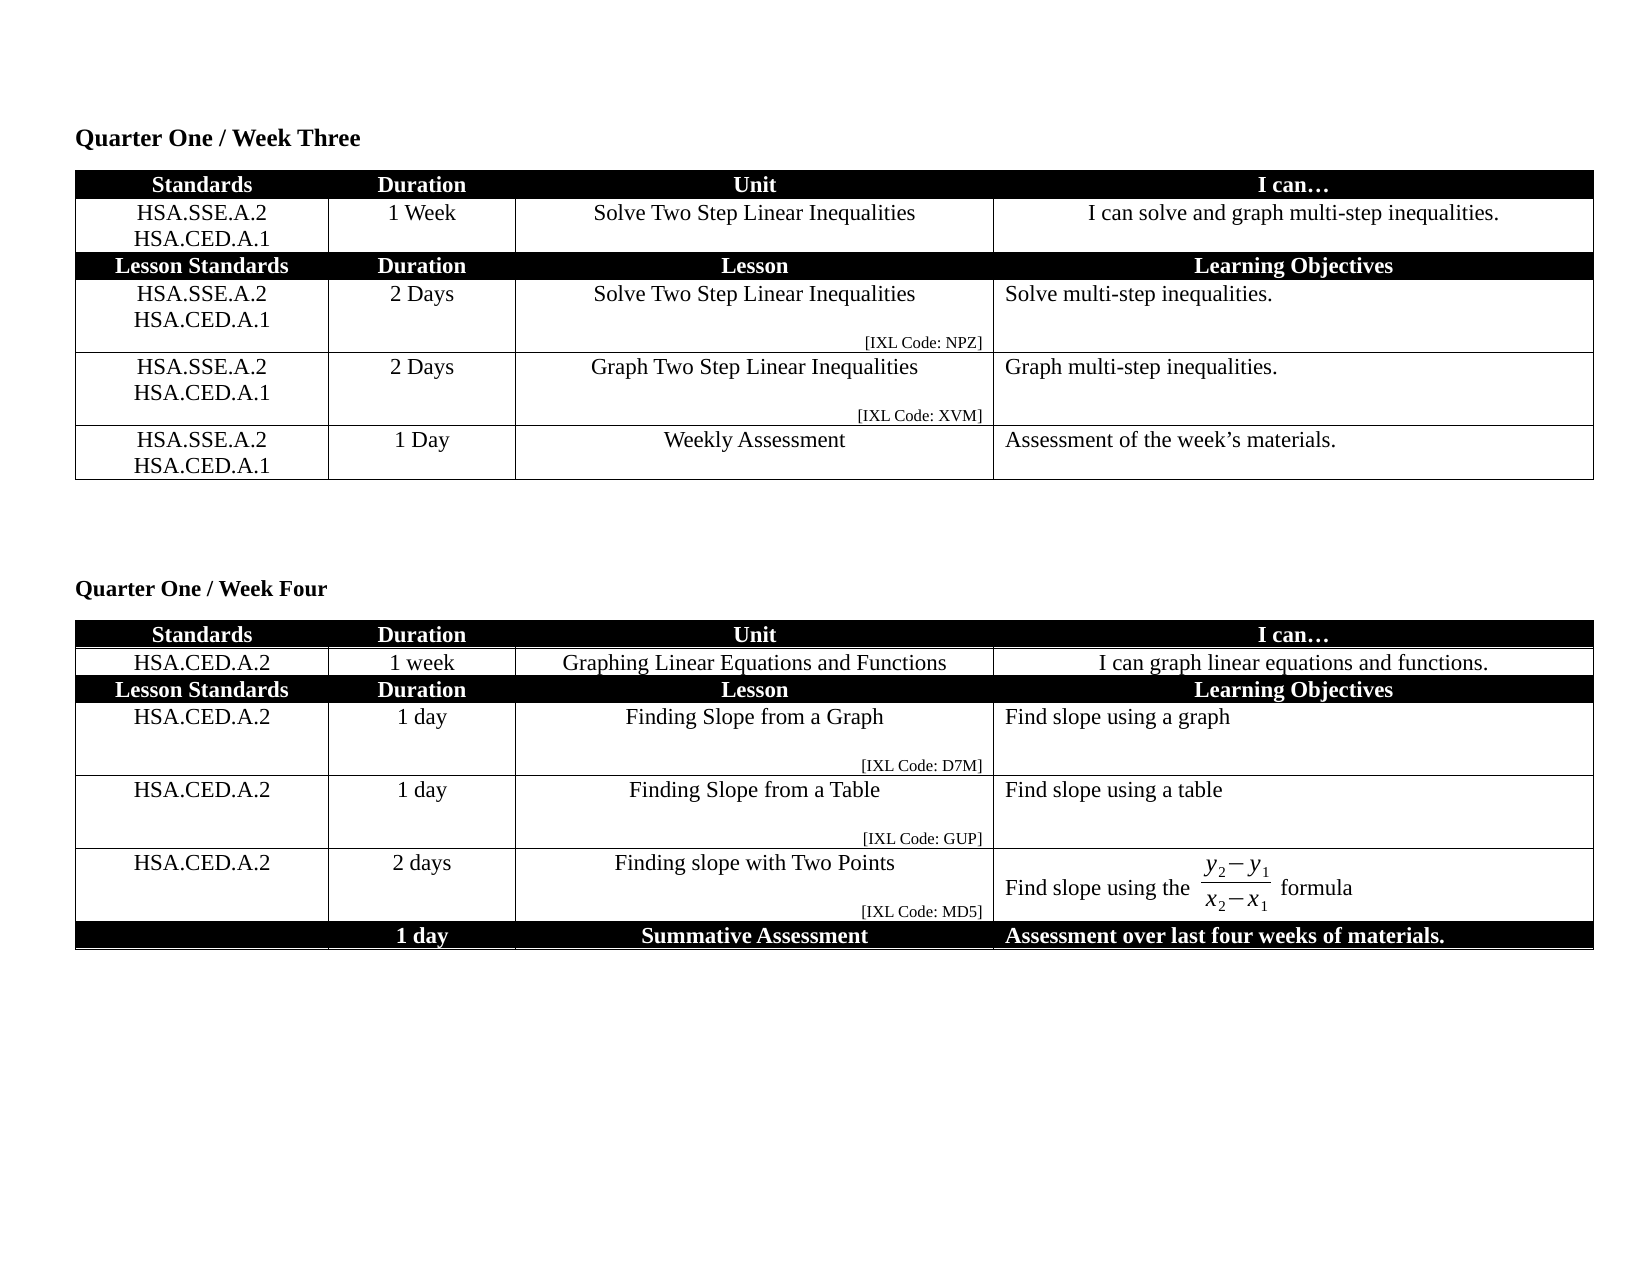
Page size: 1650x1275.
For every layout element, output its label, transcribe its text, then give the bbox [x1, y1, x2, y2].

table_header Duration [329, 171, 515, 198]
table_cell 2 days [329, 849, 515, 921]
table_cell Finding Slope from a Graph [IXL Code: D7M] [516, 703, 993, 775]
table_cell Lesson Standards [76, 253, 328, 279]
table_cell Duration [329, 676, 515, 702]
table_header Duration [329, 621, 515, 647]
table_cell I can graph linear equations and functions. [994, 649, 1593, 675]
table_cell HSA.SSE.A.2 HSA.CED.A.1 [76, 280, 328, 352]
table_cell HSA.CED.A.2 [76, 703, 328, 775]
table_header Unit [516, 171, 993, 198]
table_cell Learning Objectives [994, 253, 1593, 279]
table_cell Weekly Assessment [516, 426, 993, 478]
table_cell Graph multi-step inequalities. [994, 353, 1593, 425]
table_header I can… [994, 621, 1593, 647]
table_cell 1 day [329, 922, 515, 948]
table_header Standards [76, 621, 328, 647]
table_cell Find slope using a table [994, 776, 1593, 848]
table_cell Find slope using a graph [994, 703, 1593, 775]
table_cell 1 day [329, 776, 515, 848]
table_header Standards [76, 171, 328, 198]
table_cell 2 Days [329, 353, 515, 425]
table_header I can… [994, 171, 1593, 198]
table_cell HSA.SSE.A.2 HSA.CED.A.1 [76, 199, 328, 252]
table_cell Solve Two Step Linear Inequalities [IXL Code: NPZ] [516, 280, 993, 352]
table_cell 1 Day [329, 426, 515, 478]
table_cell Graph Two Step Linear Inequalities [IXL Code: XVM] [516, 353, 993, 425]
table_header Unit [516, 621, 993, 647]
table_cell 1 Week [329, 199, 515, 252]
table_cell HSA.SSE.A.2 HSA.CED.A.1 [76, 353, 328, 425]
table_cell 1 week [329, 649, 515, 675]
table_cell Lesson [516, 676, 993, 702]
table_cell Graphing Linear Equations and Functions [516, 649, 993, 675]
table_cell Finding Slope from a Table [IXL Code: GUP] [516, 776, 993, 848]
table_cell Find slope using the formula [994, 849, 1593, 921]
table_cell Assessment over last four weeks of materials. [994, 922, 1593, 948]
table_cell 2 Days [329, 280, 515, 352]
table_cell 1 day [329, 703, 515, 775]
table_cell Summative Assessment [516, 922, 993, 948]
table_cell [76, 922, 328, 948]
table_cell Lesson [516, 253, 993, 279]
text Quarter One / Week Four [75, 575, 1575, 601]
table_cell Lesson Standards [76, 676, 328, 702]
table_cell Solve multi-step inequalities. [994, 280, 1593, 352]
table_cell Finding slope with Two Points [IXL Code: MD5] [516, 849, 993, 921]
table_cell HSA.CED.A.2 [76, 849, 328, 921]
table_cell HSA.CED.A.2 [76, 649, 328, 675]
table_cell HSA.CED.A.2 [76, 776, 328, 848]
table_cell Solve Two Step Linear Inequalities [516, 199, 993, 252]
table_cell HSA.SSE.A.2 HSA.CED.A.1 [76, 426, 328, 478]
text Quarter One / Week Three [75, 123, 1575, 151]
table_cell Assessment of the week’s materials. [994, 426, 1593, 478]
table_cell Duration [329, 253, 515, 279]
table_cell Learning Objectives [994, 676, 1593, 702]
table_cell I can solve and graph multi-step inequalities. [994, 199, 1593, 252]
